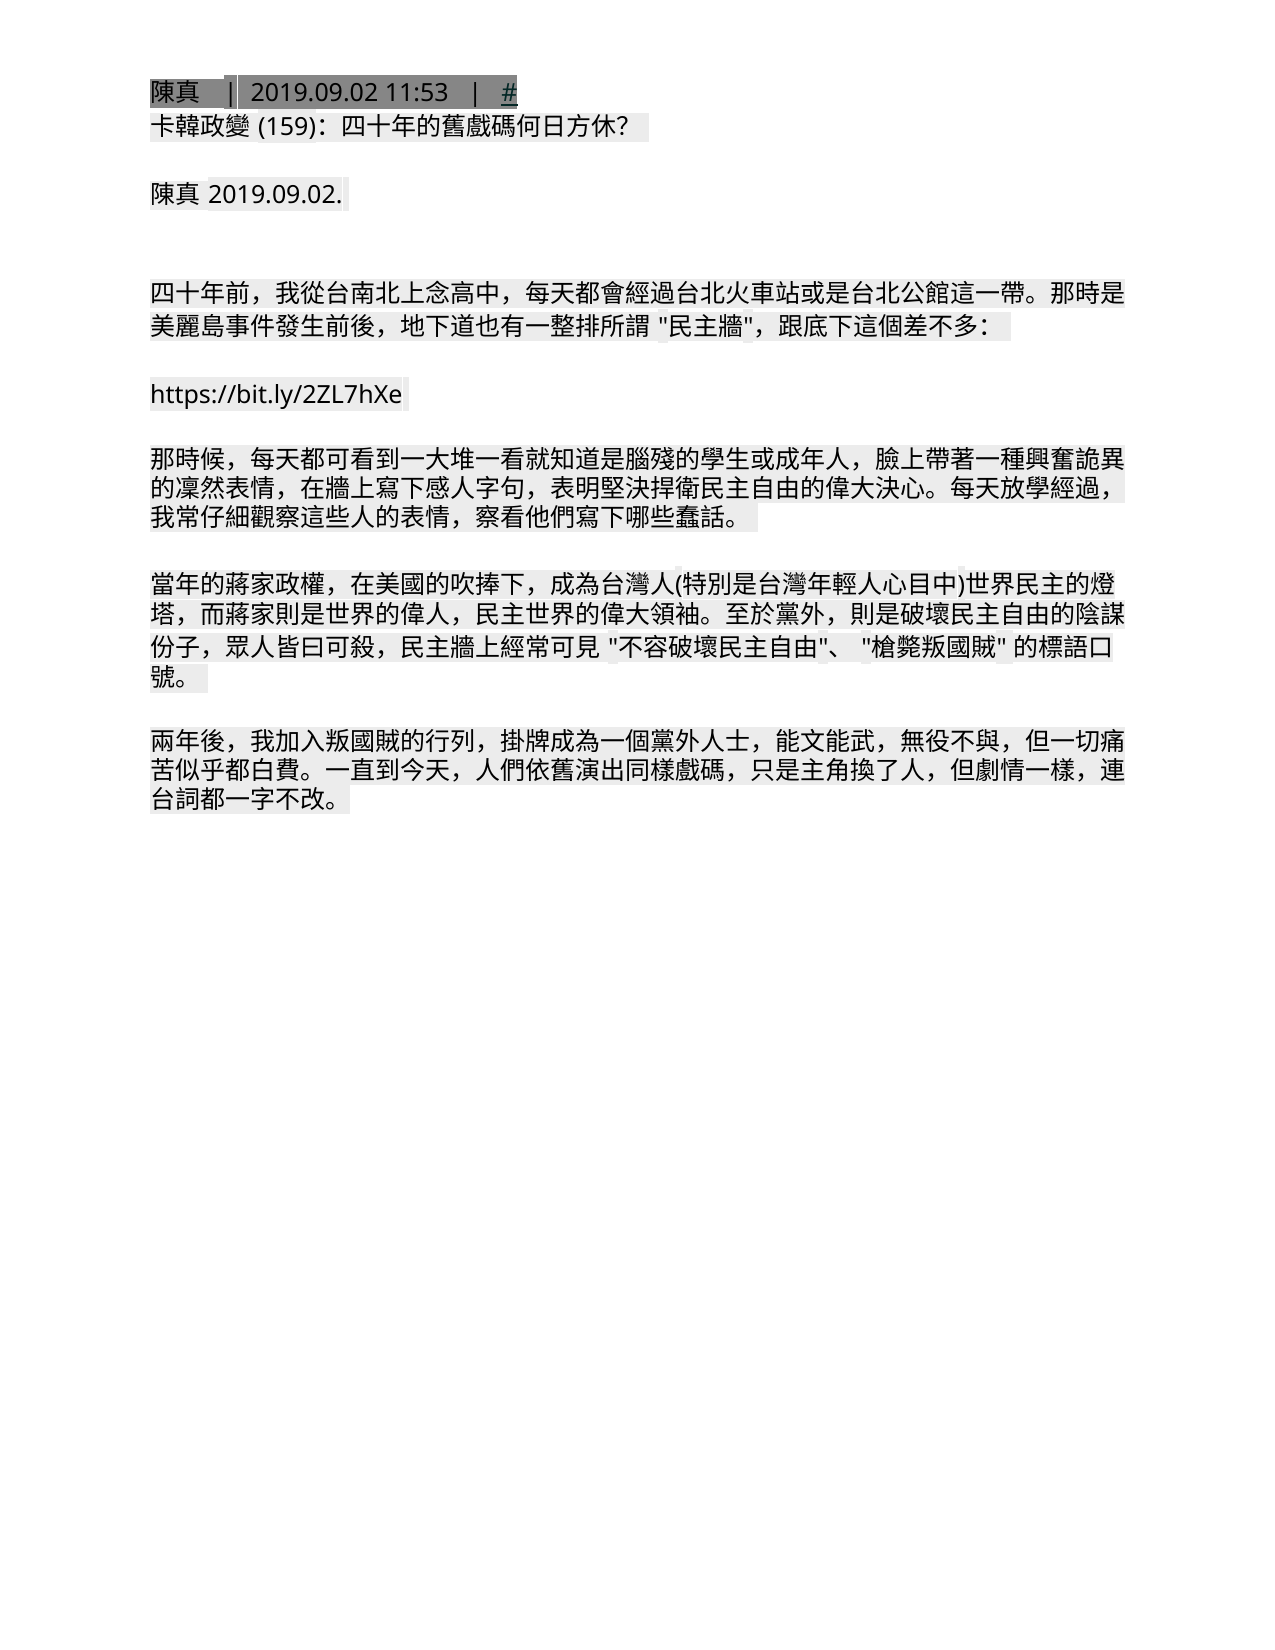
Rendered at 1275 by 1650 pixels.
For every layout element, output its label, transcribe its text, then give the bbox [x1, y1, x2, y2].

text 陳真 | 2019.09.02 11:53 | # [150, 75, 1125, 109]
text 卡韓政變 (159)：四十年的舊戲碼何日方休？ 陳真 2019.09.02. 四十年前，我從台南北上念高中，每天都會經過台北火車站或是台北公館這一帶。那時是美麗島事件發生前後，地下道也有一整排所謂 "民主牆"，跟底下這個差不多： https://bit.ly/2ZL7hXe 那時候，每天都可看到一大堆一看就知道是腦殘的學生或成年人，臉上帶著一種興奮詭異的凜然表情，在牆上寫下感人字句，表明堅決捍衛民主自由的偉大決心。每天放學經過，我常仔細觀察這些人的表情，察看他們寫下哪些蠢話。 當年的蔣家政權，在美國的吹捧下，成為台灣人(特別是台灣年輕人心目中)世界民主的燈塔，而蔣家則是世界的偉人，民主世界的偉大領袖。至於黨外，則是破壞民主自由的陰謀份子，眾人皆曰可殺，民主牆上經常可見 "不容破壞民主自由"、 "槍斃叛國賊" 的標語口號。 兩年後，我加入叛國賊的行列，掛牌成為一個黨外人士，能文能武，無役不與，但一切痛苦似乎都白費。一直到今天，人們依舊演出同樣戲碼，只是主角換了人，但劇情一樣，連台詞都一字不改。 [150, 109, 1125, 814]
